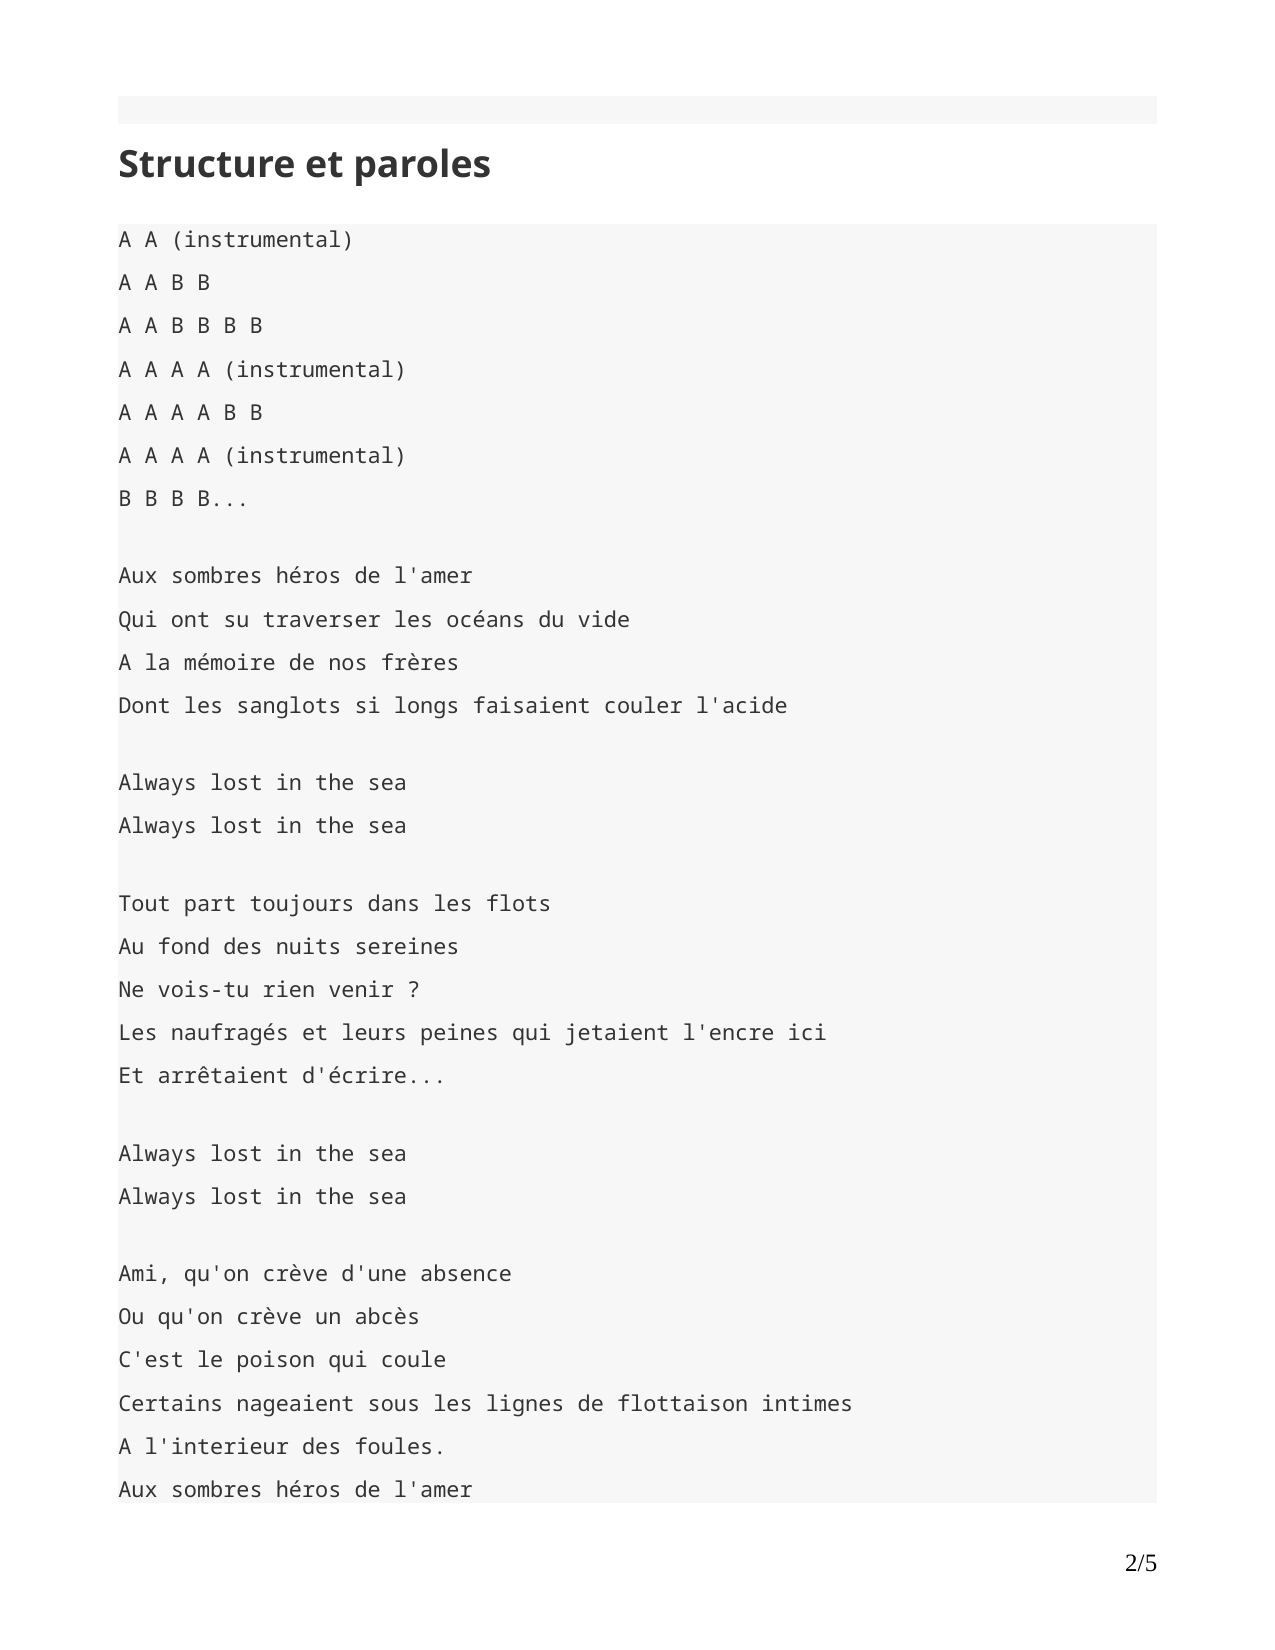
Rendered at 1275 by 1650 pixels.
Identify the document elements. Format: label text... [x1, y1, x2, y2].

text Always lost in the sea [118, 810, 1157, 840]
text A A A A (instrumental) [118, 440, 1157, 470]
text Au fond des nuits sereines [118, 931, 1157, 961]
text A A A A (instrumental) [118, 354, 1157, 383]
text C'est le poison qui coule [118, 1344, 1157, 1374]
text Ne vois-tu rien venir ? [118, 974, 1157, 1004]
text Aux sombres héros de l'amer [118, 1474, 1157, 1503]
text A A B B B B [118, 311, 1157, 340]
text A A B B [118, 267, 1157, 297]
text A A A A B B [118, 397, 1157, 427]
text Les naufragés et leurs peines qui jetaient l'encre ici [118, 1017, 1157, 1047]
text Tout part toujours dans les flots [118, 888, 1157, 917]
text Always lost in the sea [118, 1181, 1157, 1211]
text Et arrêtaient d'écrire... [118, 1060, 1157, 1090]
text A l'interieur des foules. [118, 1431, 1157, 1460]
text Qui ont su traverser les océans du vide [118, 603, 1157, 633]
text Always lost in the sea [118, 1138, 1157, 1167]
text Ou qu'on crève un abcès [118, 1301, 1157, 1331]
text A la mémoire de nos frères [118, 647, 1157, 676]
text Dont les sanglots si longs faisaient couler l'acide [118, 690, 1157, 719]
text Ami, qu'on crève d'une absence [118, 1258, 1157, 1288]
text B B B B... [118, 483, 1157, 513]
subtitle Structure et paroles [118, 137, 1157, 188]
text A A (instrumental) [118, 224, 1157, 254]
text Certains nageaient sous les lignes de flottaison intimes [118, 1387, 1157, 1417]
text Always lost in the sea [118, 767, 1157, 797]
text Aux sombres héros de l'amer [118, 560, 1157, 590]
